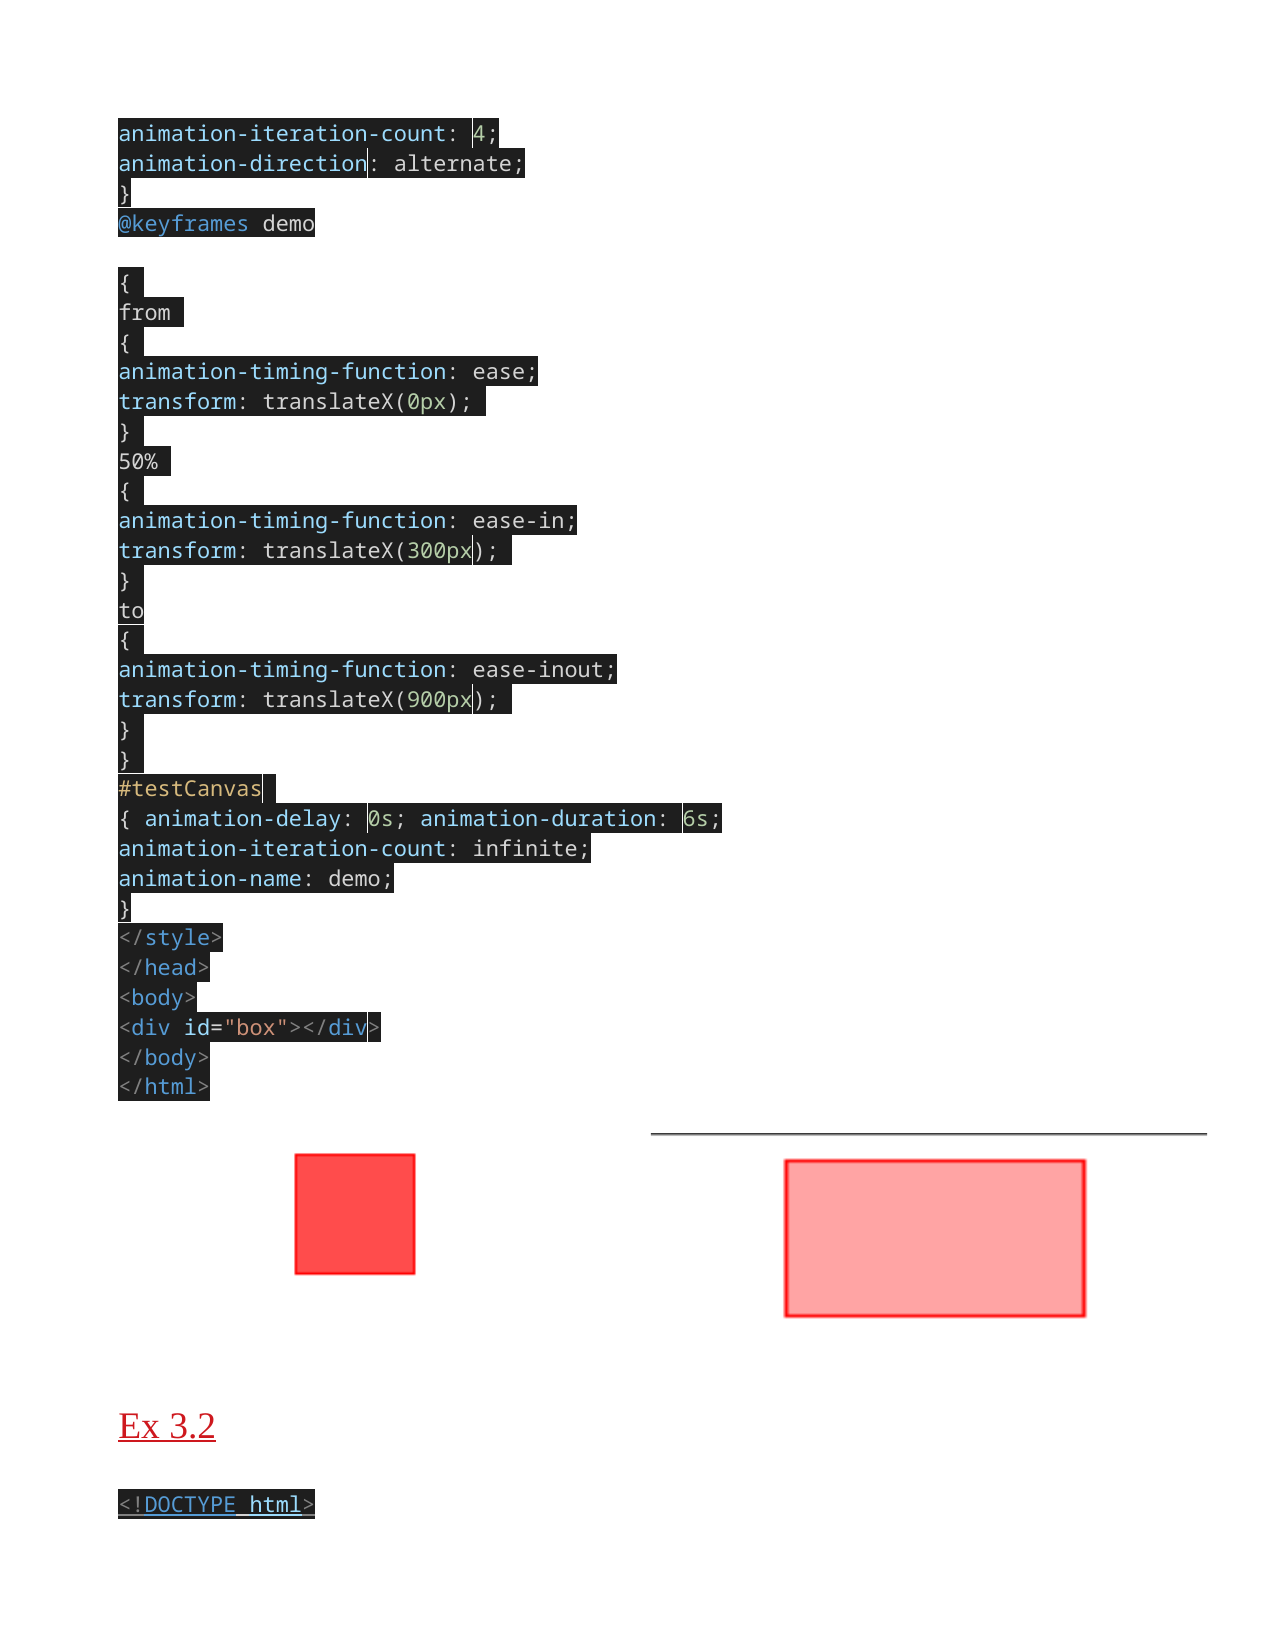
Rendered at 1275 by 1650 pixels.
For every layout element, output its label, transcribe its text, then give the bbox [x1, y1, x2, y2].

text @keyframes demo [118, 207, 1157, 237]
text { [118, 267, 1157, 297]
text } [118, 565, 1157, 595]
text animation-timing-function: ease-in; [118, 505, 1157, 535]
text to [118, 595, 1157, 624]
text <body> [118, 982, 1157, 1012]
text } [118, 416, 1157, 446]
text from [118, 297, 1157, 327]
text <div id="box"></div> [118, 1012, 1157, 1042]
text { [118, 476, 1157, 505]
text </head> [118, 952, 1157, 982]
text animation-direction: alternate; [118, 148, 1157, 178]
text transform: translateX(0px); [118, 386, 1157, 416]
text #testCanvas [118, 773, 1157, 803]
text } [118, 893, 1157, 922]
picture [650, 1133, 1208, 1352]
text } [118, 178, 1157, 207]
picture [119, 1145, 604, 1336]
text transform: translateX(300px); [118, 535, 1157, 565]
text animation-timing-function: ease-inout; [118, 654, 1157, 684]
text transform: translateX(900px); [118, 684, 1157, 714]
text { [118, 624, 1157, 654]
text Ex 3.2 [118, 1403, 1157, 1446]
text <!DOCTYPE html> [118, 1489, 1157, 1519]
text { [118, 327, 1157, 356]
text </style> [118, 922, 1157, 952]
text animation-timing-function: ease; [118, 356, 1157, 386]
text animation-name: demo; [118, 863, 1157, 893]
text </body> [118, 1042, 1157, 1071]
text { animation-delay: 0s; animation-duration: 6s; [118, 803, 1157, 833]
text animation-iteration-count: infinite; [118, 833, 1157, 863]
text animation-iteration-count: 4; [118, 118, 1157, 148]
text } [118, 714, 1157, 744]
text } [118, 744, 1157, 773]
text </html> [118, 1071, 1157, 1101]
text 50% [118, 446, 1157, 476]
